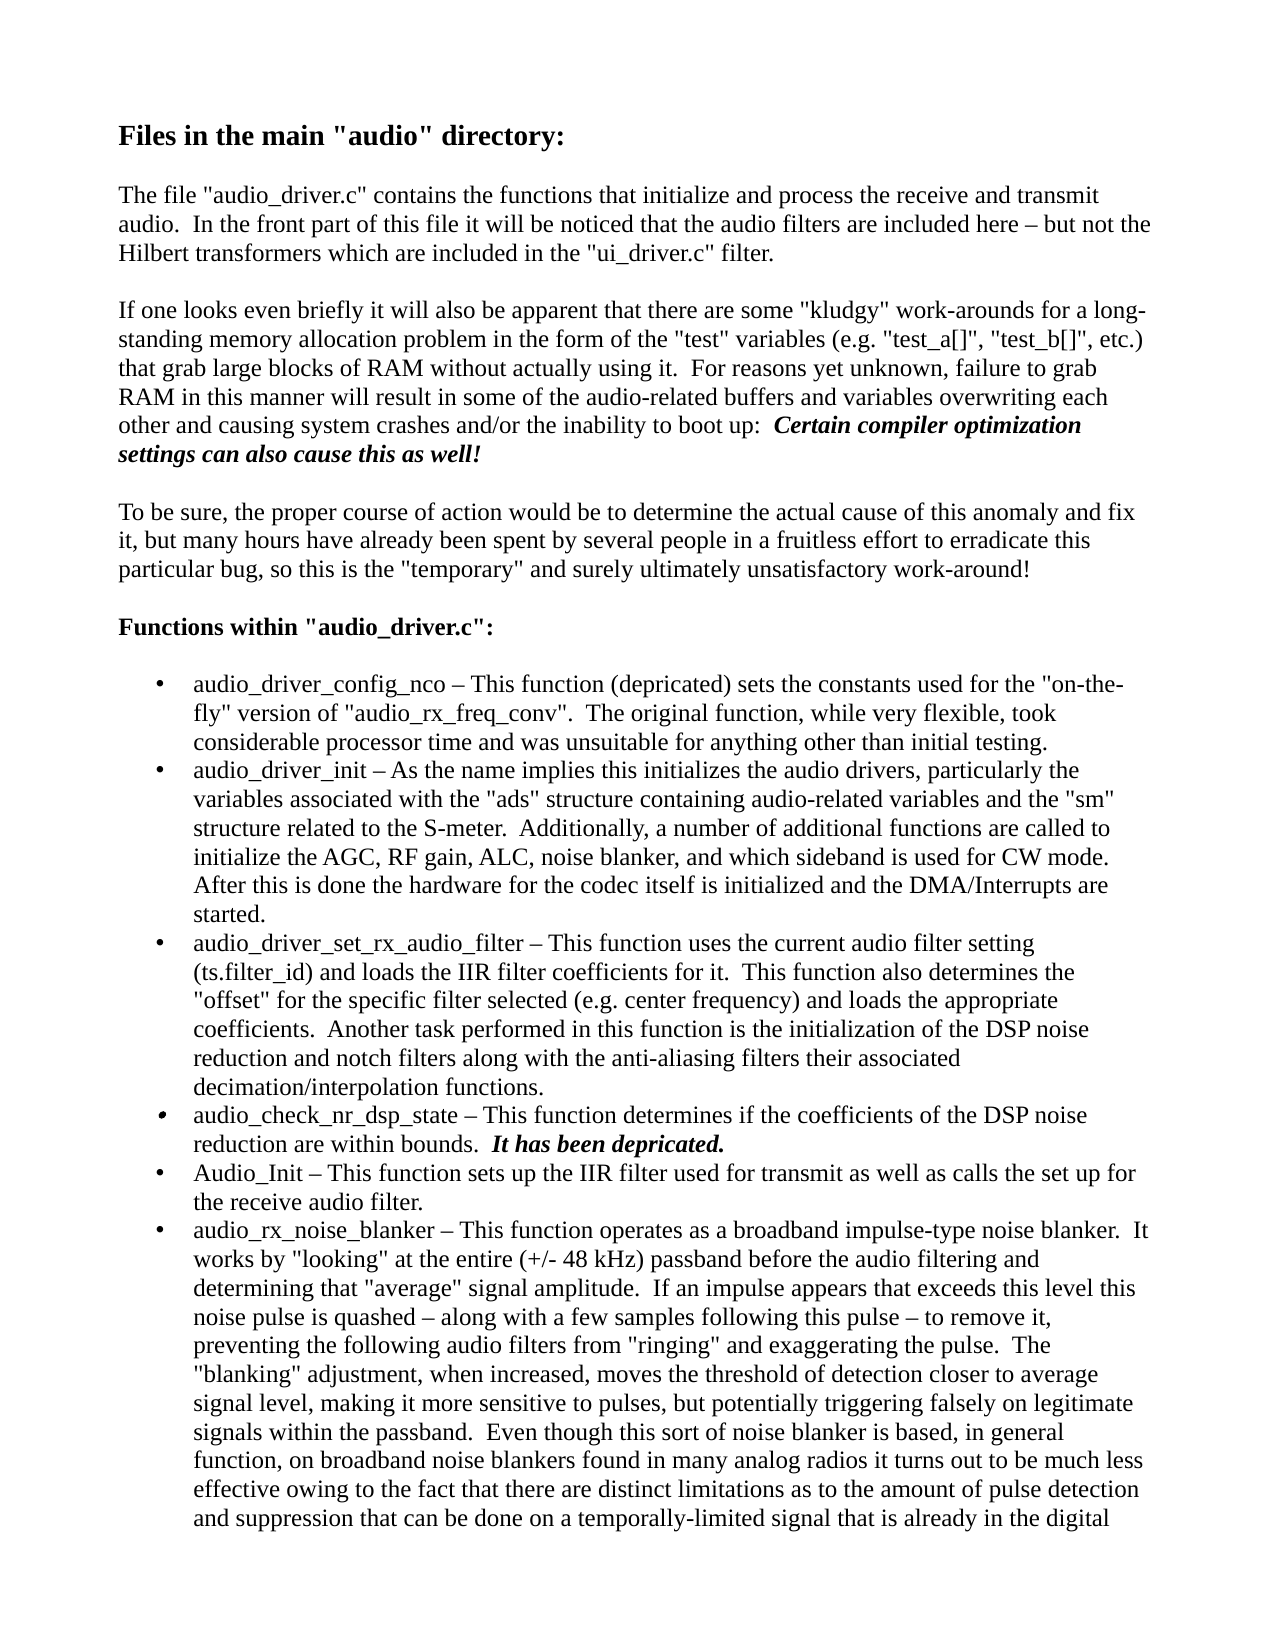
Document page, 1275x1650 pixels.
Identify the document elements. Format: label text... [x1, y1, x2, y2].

list audio_rx_noise_blanker – This function operates as a broadband impulse-type noise blanker. It works by "looking" at the entire (+/- 48 kHz) passband before the audio filtering and determining that "average" signal amplitude. If an impulse appears that exceeds this level this noise pulse is quashed – along with a few samples following this pulse – to remove it, preventing the following audio filters from "ringing" and exaggerating the pulse. The "blanking" adjustment, when increased, moves the threshold of detection closer to average signal level, making it more sensitive to pulses, but potentially triggering falsely on legitimate signals within the passband. Even though this sort of noise blanker is based, in general function, on broadband noise blankers found in many analog radios it turns out to be much less effective owing to the fact that there are distinct limitations as to the amount of pulse detection and suppression that can be done on a temporally-limited signal that is already in the digital [156, 1215, 1157, 1532]
text To be sure, the proper course of action would be to determine the actual cause of this anomaly and fix it, but many hours have already been spent by several people in a fruitless effort to erradicate this particular bug, so this is the "temporary" and surely ultimately unsatisfactory work-around! [118, 497, 1157, 583]
text Functions within "audio_driver.c": [118, 612, 1157, 640]
text Files in the main "audio" directory: [118, 118, 1157, 152]
list audio_check_nr_dsp_state – This function determines if the coefficients of the DSP noise reduction are within bounds. It has been depricated. [156, 1100, 1157, 1158]
text The file "audio_driver.c" contains the functions that initialize and process the receive and transmit audio. In the front part of this file it will be noticed that the audio filters are included here – but not the Hilbert transformers which are included in the "ui_driver.c" filter. [118, 180, 1157, 267]
list Audio_Init – This function sets up the IIR filter used for transmit as well as calls the set up for the receive audio filter. [156, 1158, 1157, 1215]
text If one looks even briefly it will also be apparent that there are some "kludgy" work-arounds for a long-standing memory allocation problem in the form of the "test" variables (e.g. "test_a[]", "test_b[]", etc.) that grab large blocks of RAM without actually using it. For reasons yet unknown, failure to grab RAM in this manner will result in some of the audio-related buffers and variables overwriting each other and causing system crashes and/or the inability to boot up: Certain compiler optimization settings can also cause this as well! [118, 295, 1157, 468]
list audio_driver_config_nco – This function (depricated) sets the constants used for the "on-the-fly" version of "audio_rx_freq_conv". The original function, while very flexible, took considerable processor time and was unsuitable for anything other than initial testing. [156, 669, 1157, 755]
list audio_driver_set_rx_audio_filter – This function uses the current audio filter setting (ts.filter_id) and loads the IIR filter coefficients for it. This function also determines the "offset" for the specific filter selected (e.g. center frequency) and loads the appropriate coefficients. Another task performed in this function is the initialization of the DSP noise reduction and notch filters along with the anti-aliasing filters their associated decimation/interpolation functions. [156, 928, 1157, 1100]
list audio_driver_init – As the name implies this initializes the audio drivers, particularly the variables associated with the "ads" structure containing audio-related variables and the "sm" structure related to the S-meter. Additionally, a number of additional functions are called to initialize the AGC, RF gain, ALC, noise blanker, and which sideband is used for CW mode. After this is done the hardware for the codec itself is initialized and the DMA/Interrupts are started. [156, 755, 1157, 928]
